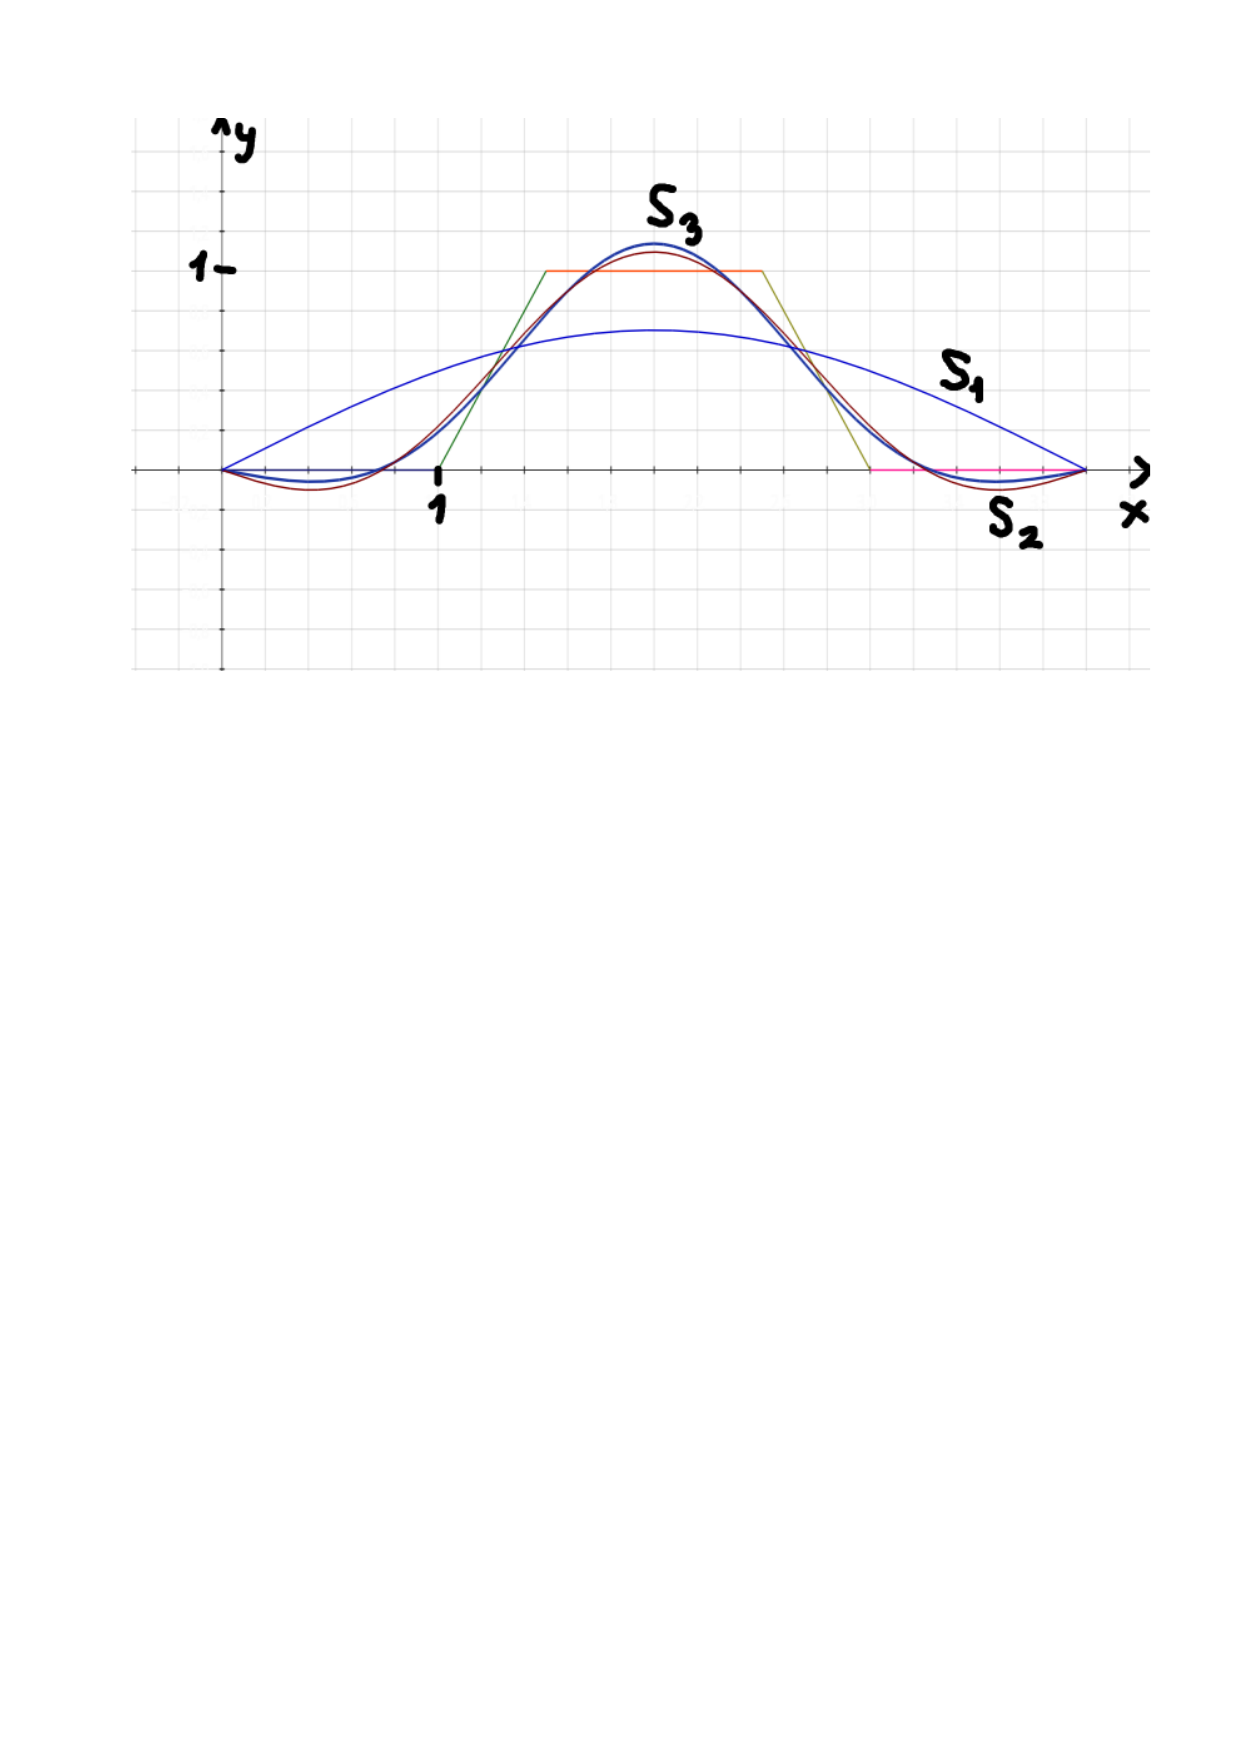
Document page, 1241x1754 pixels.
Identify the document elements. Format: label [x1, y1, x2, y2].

picture [131, 118, 1151, 671]
